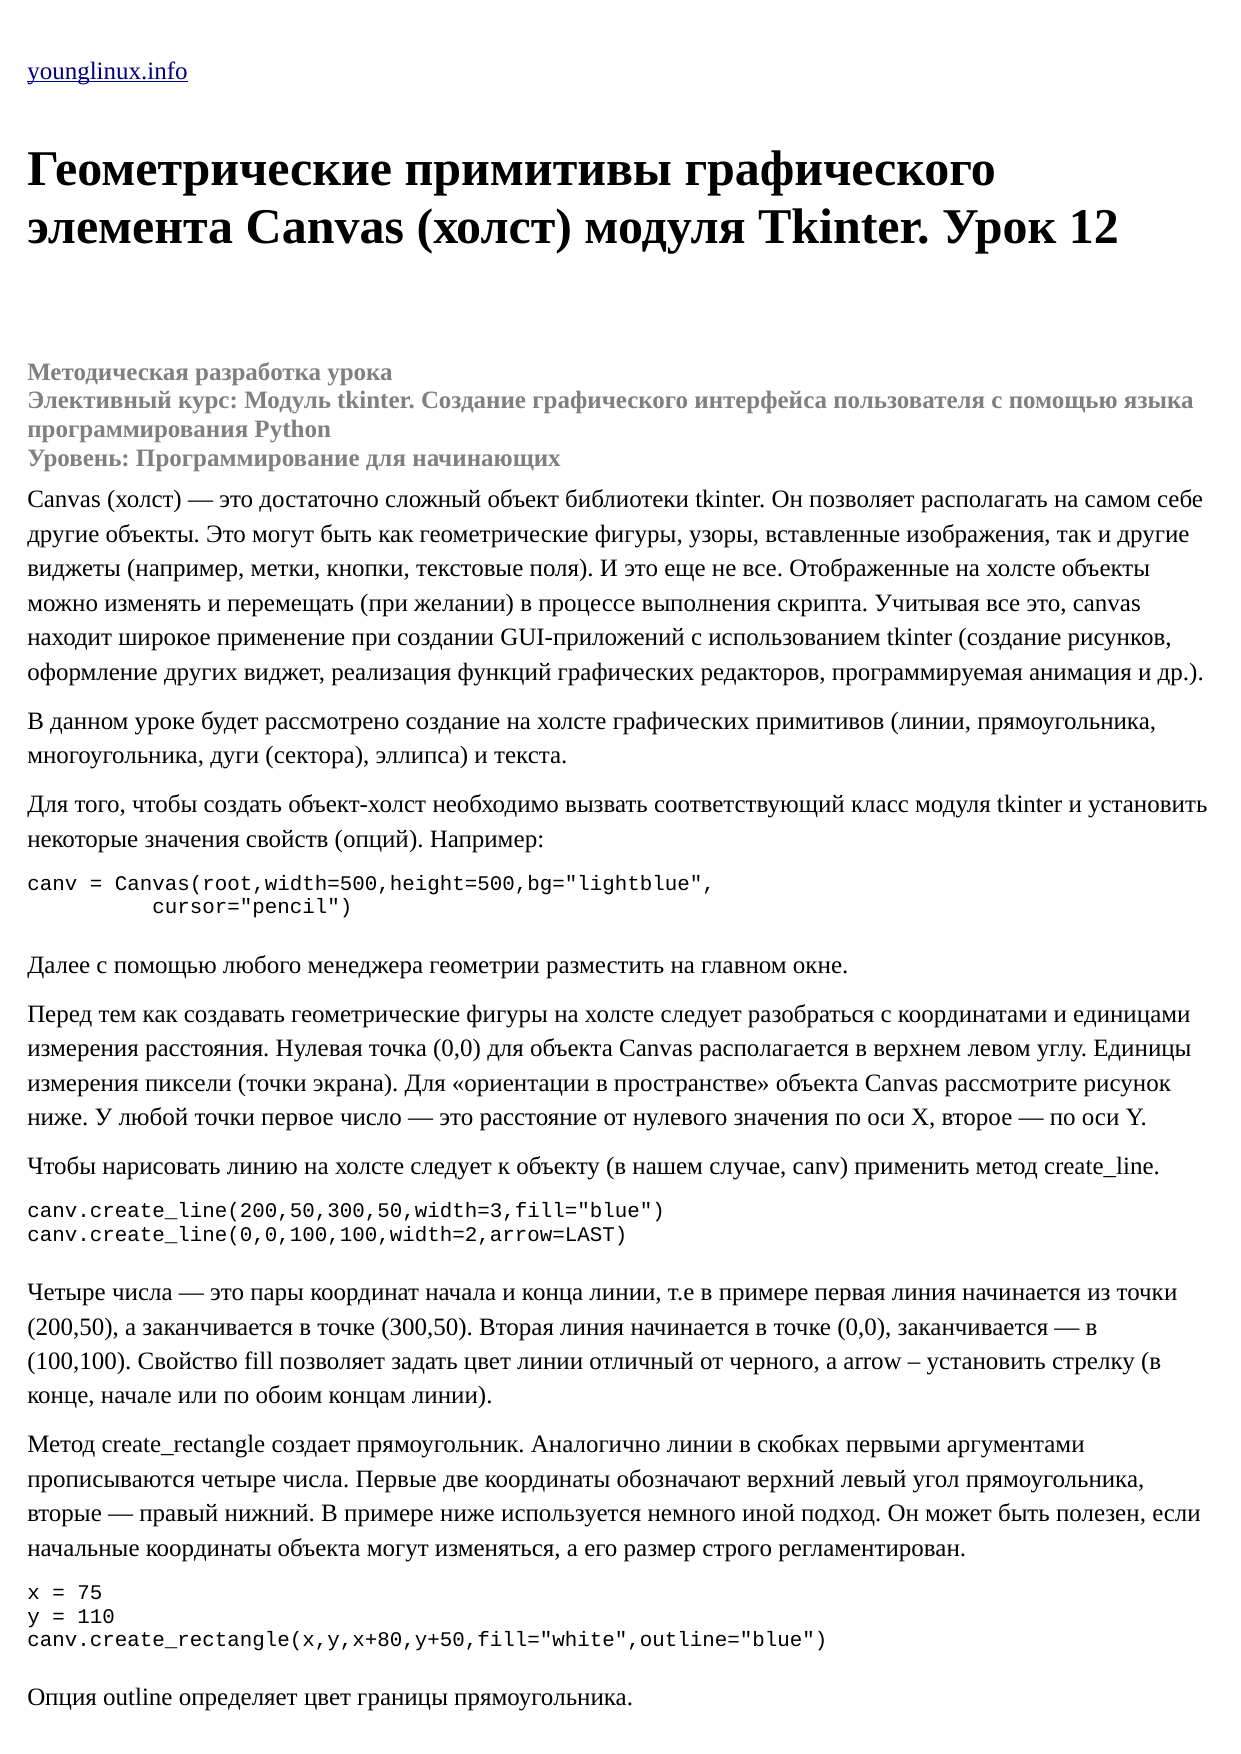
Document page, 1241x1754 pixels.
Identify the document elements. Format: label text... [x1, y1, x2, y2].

text x = 75 [27, 1582, 1208, 1606]
text canv.create_line(200,50,300,50,width=3,fill="blue") [27, 1200, 1208, 1224]
text canv.create_line(0,0,100,100,width=2,arrow=LAST) [27, 1224, 1208, 1248]
text Перед тем как создавать геометрические фигуры на холсте следует разобраться с координатами и единицами измерения расстояния. Нулевая точка (0,0) для объекта Canvas располагается в верхнем левом углу. Единицы измерения пиксели (точки экрана). Для «ориентации в пространстве» объекта Canvas рассмотрите рисунок ниже. У любой точки первое число — это расстояние от нулевого значения по оси X, второе — по оси Y. [27, 999, 1208, 1131]
text y = 110 [27, 1606, 1208, 1629]
subtitle Методическая разработка урока Элективный курс: Модуль tkinter. Создание графического интерфейса пользователя с помощью языка программирования Python Уровень: Программирование для начинающих [27, 357, 1208, 472]
text younglinux.info [27, 56, 1208, 84]
text Четыре числа — это пары координат начала и конца линии, т.е в примере первая линия начинается из точки (200,50), а заканчивается в точке (300,50). Вторая линия начинается в точке (0,0), заканчивается — в (100,100). Свойство fill позволяет задать цвет линии отличный от черного, а arrow – установить стрелку (в конце, начале или по обоим концам линии). [27, 1277, 1208, 1409]
text canv.create_rectangle(x,y,x+80,y+50,fill="white",outline="blue") [27, 1629, 1208, 1653]
text Чтобы нарисовать линию на холсте следует к объекту (в нашем случае, canv) применить метод create_line. [27, 1151, 1208, 1180]
text Далее с помощью любого менеджера геометрии разместить на главном окне. [27, 950, 1208, 978]
subtitle Геометрические примитивы графического элемента Canvas (холст) модуля Tkinter. Урок 12 [27, 139, 1208, 254]
text cursor="pencil") [27, 897, 1208, 920]
text Для того, чтобы создать объект-холст необходимо вызвать соответствующий класс модуля tkinter и установить некоторые значения свойств (опций). Например: [27, 789, 1208, 853]
text Метод create_rectangle создает прямоугольник. Аналогично линии в скобках первыми аргументами прописываются четыре числа. Первые две координаты обозначают верхний левый угол прямоугольника, вторые — правый нижний. В примере ниже используется немного иной подход. Он может быть полезен, если начальные координаты объекта могут изменяться, а его размер строго регламентирован. [27, 1429, 1208, 1562]
text canv = Canvas(root,width=500,height=500,bg="lightblue", [27, 873, 1208, 897]
text Canvas (холст) — это достаточно сложный объект библиотеки tkinter. Он позволяет располагать на самом себе другие объекты. Это могут быть как геометрические фигуры, узоры, вставленные изображения, так и другие виджеты (например, метки, кнопки, текстовые поля). И это еще не все. Отображенные на холсте объекты можно изменять и перемещать (при желании) в процессе выполнения скрипта. Учитывая все это, canvas находит широкое применение при создании GUI-приложений c использованием tkinter (создание рисунков, оформление других виджет, реализация функций графических редакторов, программируемая анимация и др.). [27, 484, 1208, 686]
text Опция outline определяет цвет границы прямоугольника. [27, 1682, 1208, 1711]
text В данном уроке будет рассмотрено создание на холсте графических примитивов (линии, прямоугольника, многоугольника, дуги (сектора), эллипса) и текста. [27, 706, 1208, 769]
